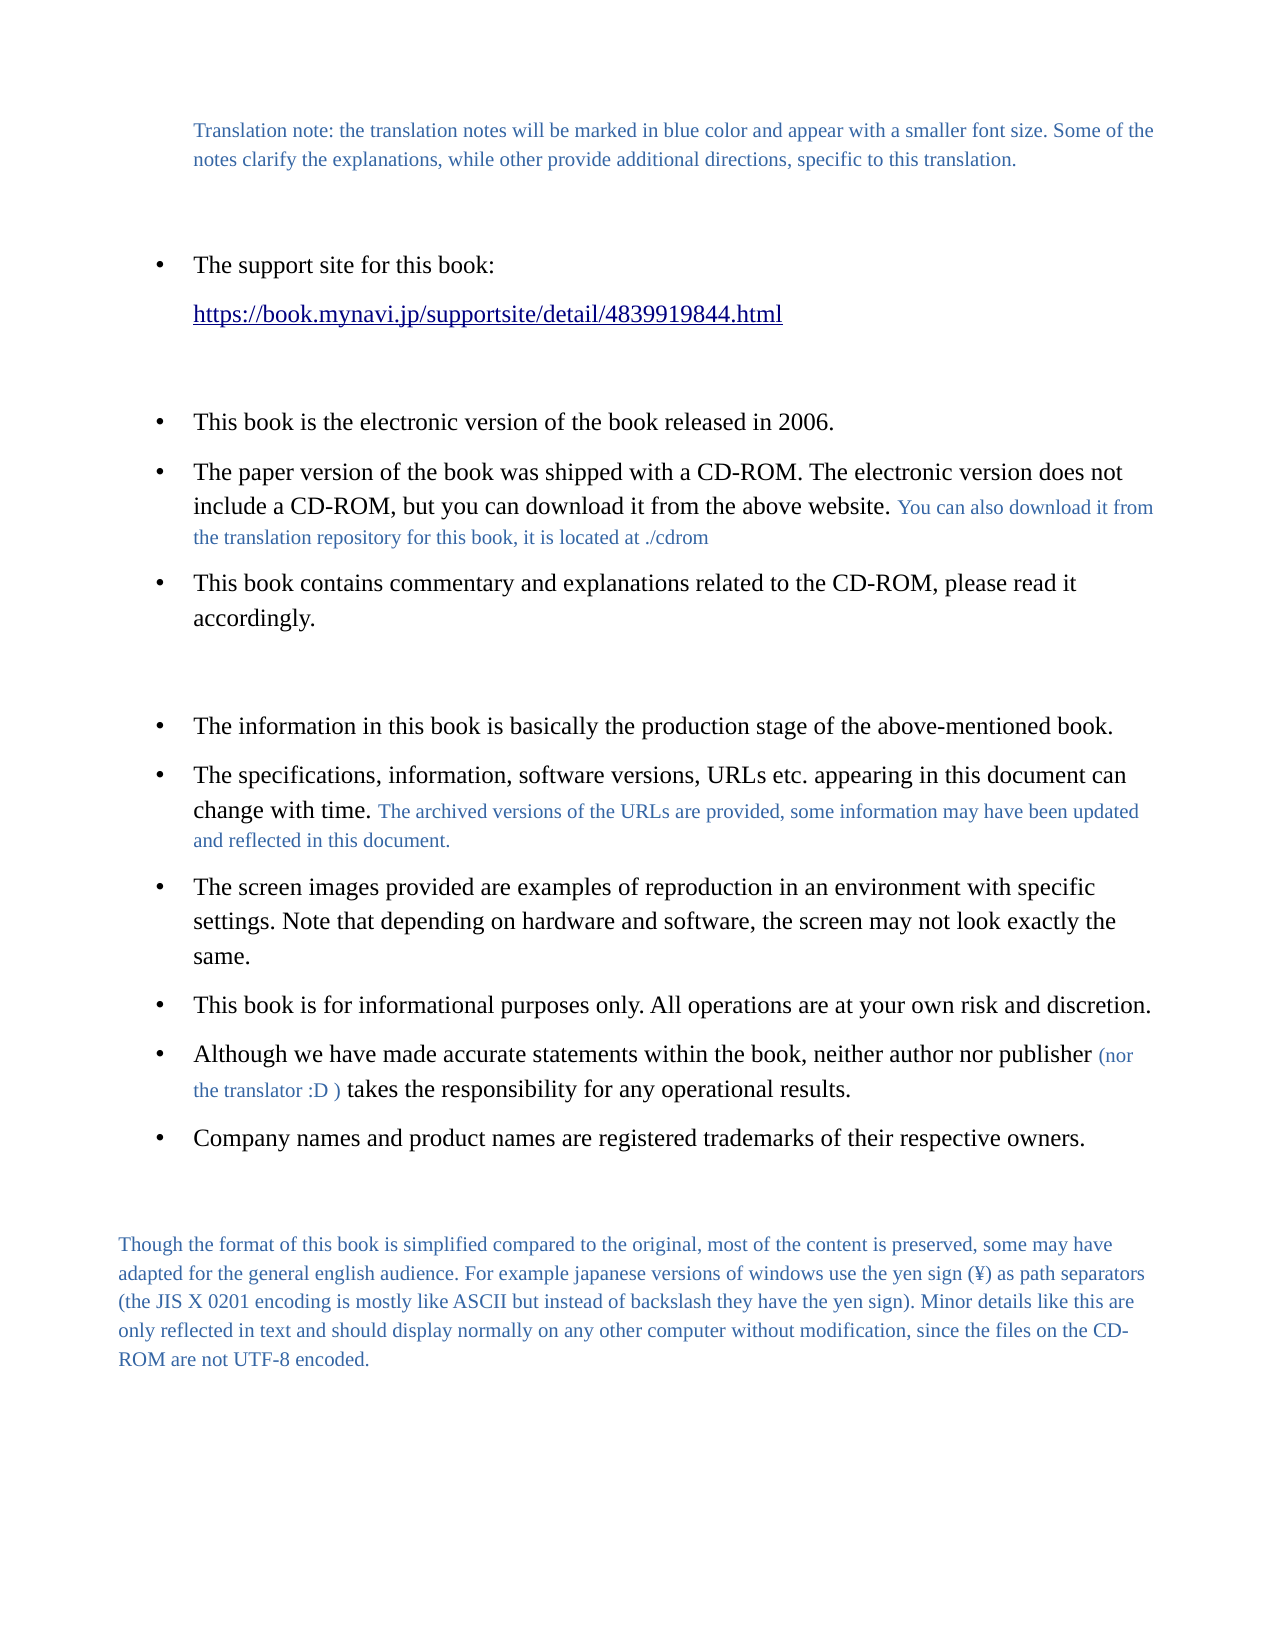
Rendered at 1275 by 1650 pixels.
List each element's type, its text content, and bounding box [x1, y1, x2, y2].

list Company names and product names are registered trademarks of their respective owners. [156, 1123, 1157, 1152]
list This book contains commentary and explanations related to the CD-ROM, please read it accordingly. [156, 568, 1157, 631]
list The screen images provided are examples of reproduction in an environment with specific settings. Note that depending on hardware and software, the screen may not look exactly the same. [156, 872, 1157, 970]
list Translation note: the translation notes will be marked in blue color and appear with a smaller font size. Some of the notes clarify the explanations, while other provide additional directions, specific to this translation. [156, 118, 1157, 171]
list The support site for this book: [156, 250, 1157, 278]
list This book is the electronic version of the book released in 2006. [156, 407, 1157, 436]
text Though the format of this book is simplified compared to the original, most of the content is preserved, some may have adapted for the general english audience. For example japanese versions of windows use the yen sign (¥) as path separators (the JIS X 0201 encoding is mostly like ASCII but instead of backslash they have the yen sign). Minor details like this are only reflected in text and should display normally on any other computer without modification, since the files on the CD-ROM are not UTF-8 encoded. [118, 1232, 1157, 1371]
list The paper version of the book was shipped with a CD-ROM. The electronic version does not include a CD-ROM, but you can download it from the above website. You can also download it from the translation repository for this book, it is located at ./cdrom [156, 457, 1157, 549]
list This book is for informational purposes only. All operations are at your own risk and discretion. [156, 990, 1157, 1019]
list https://book.mynavi.jp/supportsite/detail/4839919844.html [156, 299, 1157, 328]
list The specifications, information, software versions, URLs etc. appearing in this document can change with time. The archived versions of the URLs are provided, some information may have been updated and reflected in this document. [156, 760, 1157, 852]
list Although we have made accurate statements within the book, neither author nor publisher (nor the translator :D ) takes the responsibility for any operational results. [156, 1039, 1157, 1103]
list The information in this book is basically the production stage of the above-mentioned book. [156, 711, 1157, 740]
